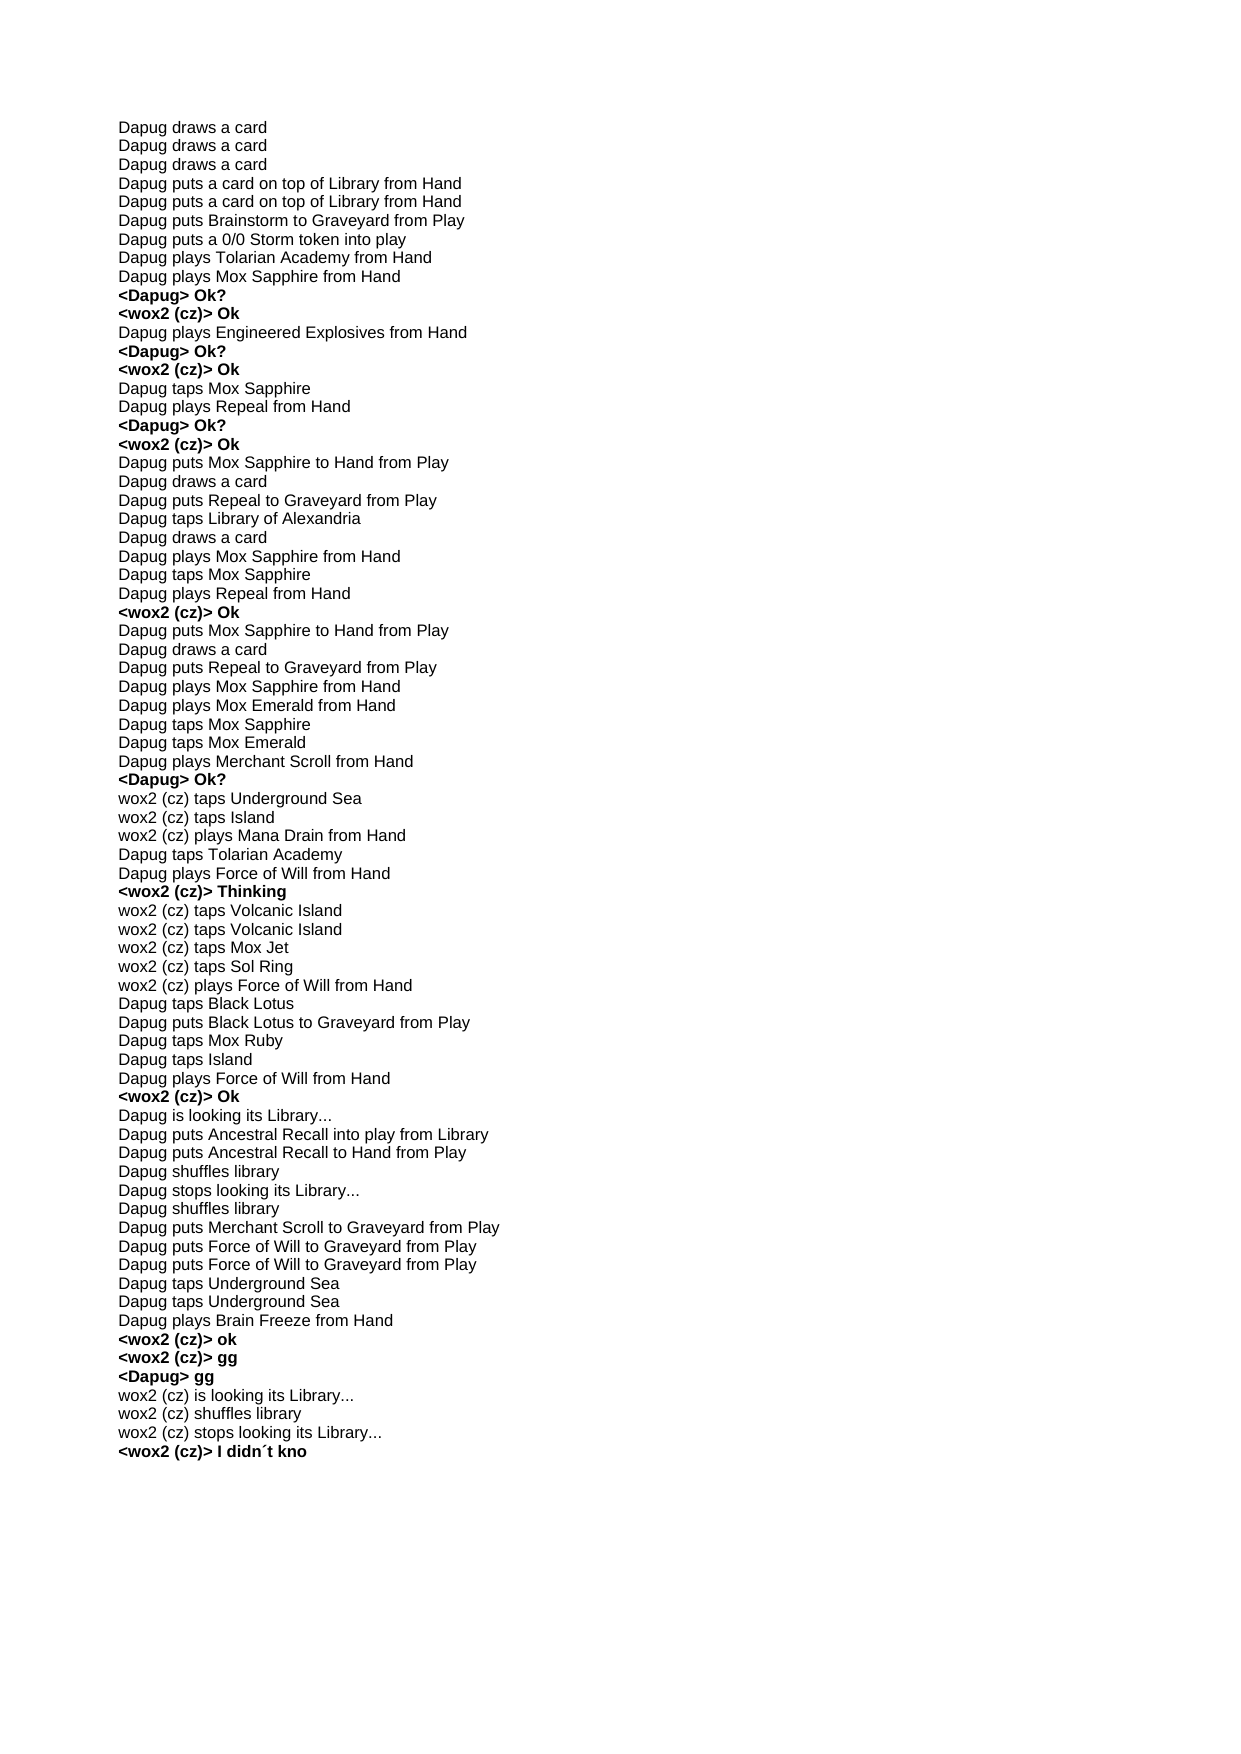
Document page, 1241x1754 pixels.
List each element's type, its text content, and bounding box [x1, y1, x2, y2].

text Dapug draws a card [118, 137, 1122, 155]
text Dapug puts a card on top of Library from Hand [118, 174, 1122, 193]
text Dapug puts a card on top of Library from Hand [118, 193, 1122, 211]
text <wox2 (cz)> Ok [118, 603, 1122, 622]
text <wox2 (cz)> Ok [118, 435, 1122, 454]
text <wox2 (cz)> Thinking [118, 883, 1122, 901]
text Dapug plays Repeal from Hand [118, 584, 1122, 603]
text <wox2 (cz)> freeze was small surprise [118, 1479, 1122, 1498]
text Dapug puts Repeal to Graveyard from Play [118, 491, 1122, 510]
text <wox2 (cz)> Ok [118, 1088, 1122, 1106]
text <Dapug> Ok? [118, 771, 1122, 789]
text <Dapug> Ok? [118, 342, 1122, 361]
text Dapug puts Force of Will to Graveyard from Play [118, 1237, 1122, 1256]
text wox2 (cz) taps Sol Ring [118, 957, 1122, 976]
text Dapug taps Underground Sea [118, 1293, 1122, 1311]
text Dapug plays Brain Freeze from Hand [118, 1311, 1122, 1330]
text Dapug taps Mox Sapphire [118, 566, 1122, 584]
text Dapug draws a card [118, 472, 1122, 491]
text Dapug plays Mox Emerald from Hand [118, 696, 1122, 715]
text <wox2 (cz)> gg [118, 1349, 1122, 1367]
text wox2 (cz) plays Force of Will from Hand [118, 976, 1122, 994]
text wox2 (cz) plays Mana Drain from Hand [118, 827, 1122, 845]
text wox2 (cz) shuffles library [118, 1405, 1122, 1423]
text Dapug puts Merchant Scroll to Graveyard from Play [118, 1218, 1122, 1237]
text <System> Disconnected [118, 1517, 1122, 1535]
text Dapug draws a card [118, 155, 1122, 174]
text Dapug plays Repeal from Hand [118, 398, 1122, 416]
text Dapug plays Engineered Explosives from Hand [118, 323, 1122, 342]
text Dapug taps Tolarian Academy [118, 845, 1122, 864]
text wox2 (cz) taps Island [118, 808, 1122, 827]
text Dapug plays Force of Will from Hand [118, 864, 1122, 883]
text wox2 (cz) taps Volcanic Island [118, 920, 1122, 938]
text Dapug puts Brainstorm to Graveyard from Play [118, 211, 1122, 230]
text Dapug draws a card [118, 118, 1122, 137]
text <Dapug> Ok? [118, 416, 1122, 435]
text Dapug plays Tolarian Academy from Hand [118, 249, 1122, 267]
text wox2 (cz) taps Mox Jet [118, 938, 1122, 957]
text <System> Session Lost [118, 1498, 1122, 1517]
text wox2 (cz) stops looking its Library... [118, 1423, 1122, 1442]
text Dapug puts Black Lotus to Graveyard from Play [118, 1013, 1122, 1032]
text Dapug puts Repeal to Graveyard from Play [118, 659, 1122, 677]
text Dapug stops looking its Library... [118, 1181, 1122, 1199]
text <Dapug> Ok? [118, 286, 1122, 304]
text Dapug draws a card [118, 640, 1122, 659]
text Dapug taps Mox Sapphire [118, 379, 1122, 398]
text Dapug puts Ancestral Recall into play from Library [118, 1125, 1122, 1144]
text wox2 (cz) is looking its Library... [118, 1386, 1122, 1405]
text <wox2 (cz)> I didn´t know what you play first game [118, 1442, 1122, 1461]
text Dapug puts Mox Sapphire to Hand from Play [118, 454, 1122, 472]
text Dapug is looking its Library... [118, 1106, 1122, 1125]
text <wox2 (cz)> Ok [118, 361, 1122, 379]
text Dapug puts Force of Will to Graveyard from Play [118, 1256, 1122, 1274]
text Dapug puts a 0/0 Storm token into play [118, 230, 1122, 249]
text Dapug draws a card [118, 528, 1122, 547]
text Dapug taps Mox Ruby [118, 1032, 1122, 1050]
text Dapug taps Island [118, 1050, 1122, 1069]
text wox2 (cz) taps Volcanic Island [118, 901, 1122, 920]
text Dapug shuffles library [118, 1162, 1122, 1181]
text Dapug plays Force of Will from Hand [118, 1069, 1122, 1088]
text <wox2 (cz)> ok [118, 1330, 1122, 1349]
text Dapug plays Mox Sapphire from Hand [118, 547, 1122, 566]
text Dapug taps Mox Emerald [118, 733, 1122, 752]
text Dapug taps Mox Sapphire [118, 715, 1122, 733]
text <wox2 (cz)> I didn´t need to loose on random trickbind... [118, 1461, 1122, 1479]
text Dapug shuffles library [118, 1199, 1122, 1218]
text Dapug taps Library of Alexandria [118, 510, 1122, 528]
text wox2 (cz) taps Underground Sea [118, 789, 1122, 808]
text Dapug taps Underground Sea [118, 1274, 1122, 1293]
text Dapug puts Ancestral Recall to Hand from Play [118, 1144, 1122, 1162]
text Dapug taps Black Lotus [118, 994, 1122, 1013]
text Dapug plays Mox Sapphire from Hand [118, 267, 1122, 286]
text Dapug plays Merchant Scroll from Hand [118, 752, 1122, 771]
text <wox2 (cz)> Ok [118, 304, 1122, 323]
text Dapug plays Mox Sapphire from Hand [118, 677, 1122, 696]
text Dapug puts Mox Sapphire to Hand from Play [118, 622, 1122, 640]
text <Dapug> gg [118, 1367, 1122, 1386]
